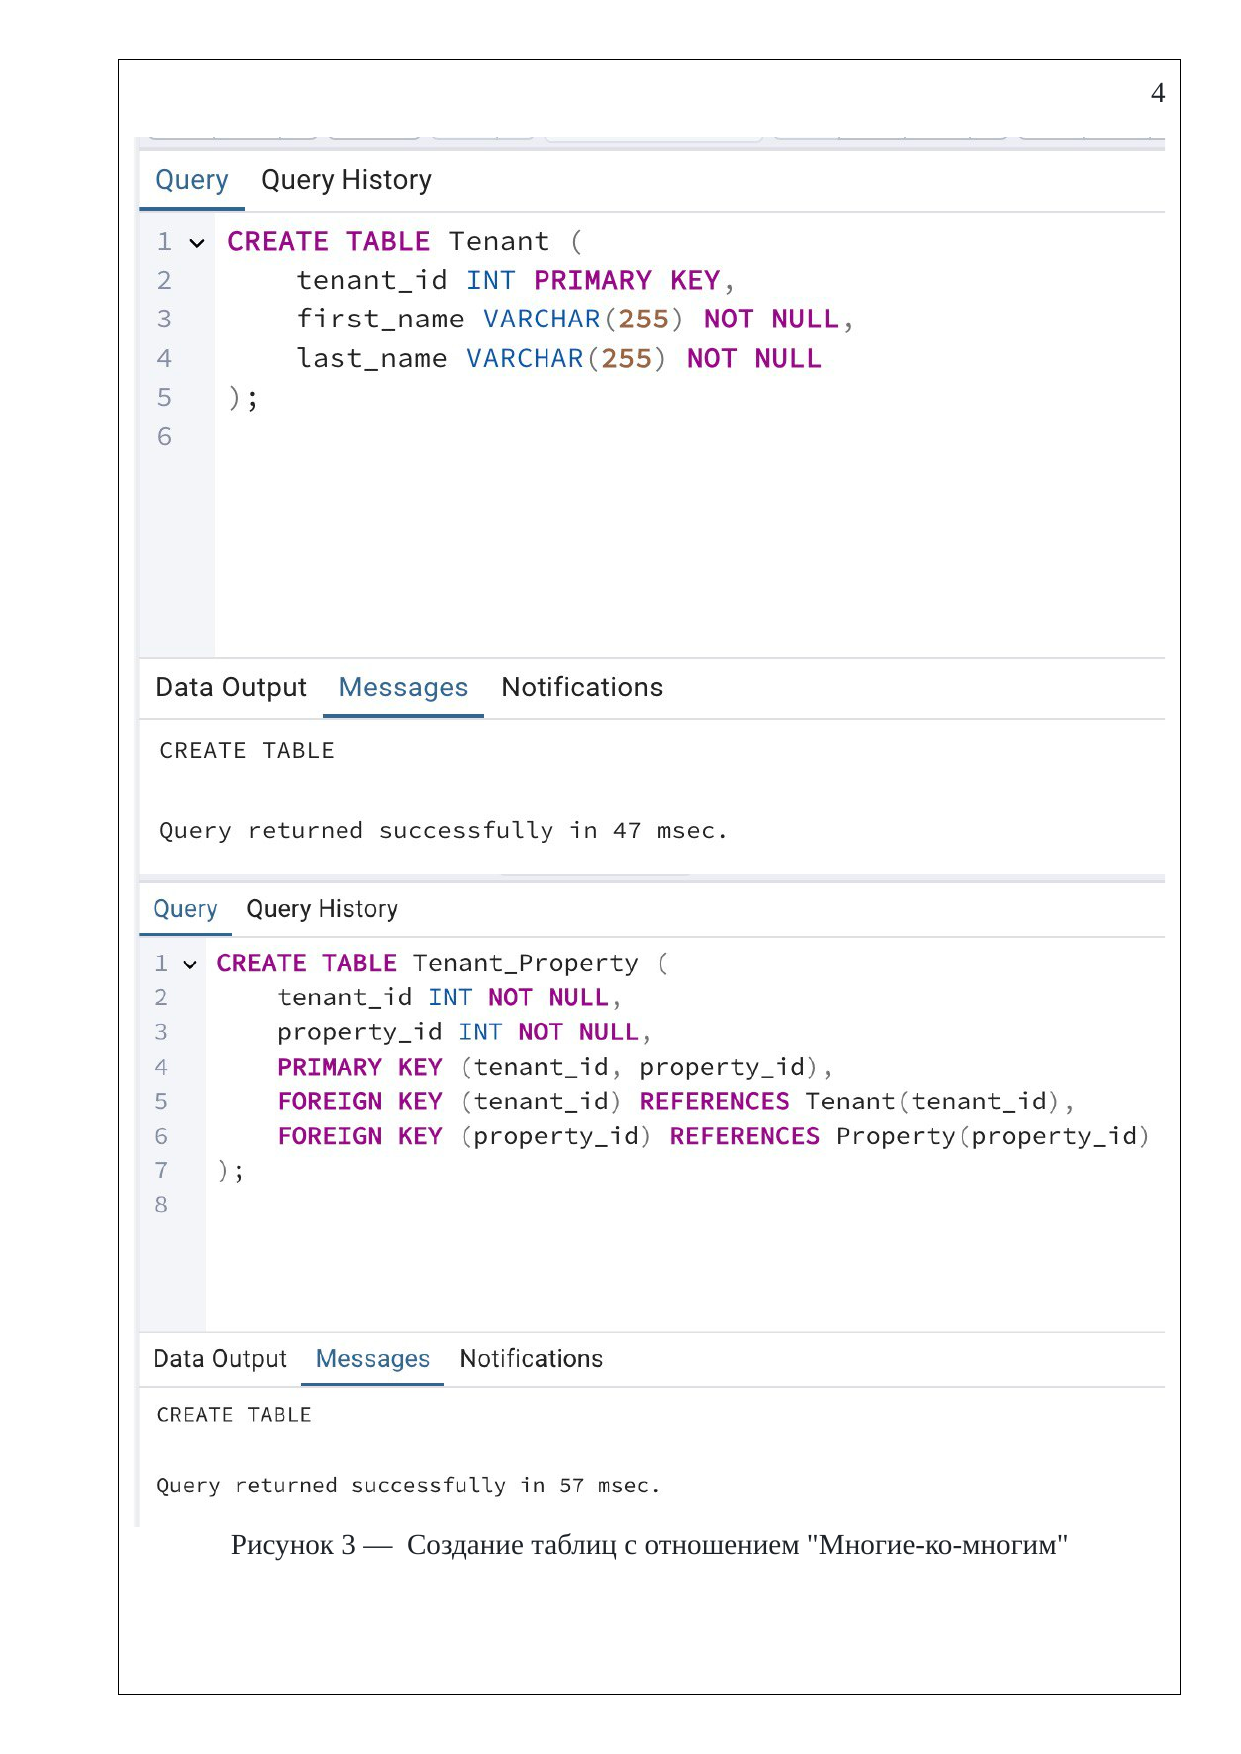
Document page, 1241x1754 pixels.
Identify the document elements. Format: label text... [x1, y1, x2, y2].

text 4 [134, 75, 1165, 108]
text Рисунок 3 — Создание таблиц с отношением "Многие-ко-многим" [134, 1527, 1165, 1560]
picture [133, 137, 1166, 1527]
